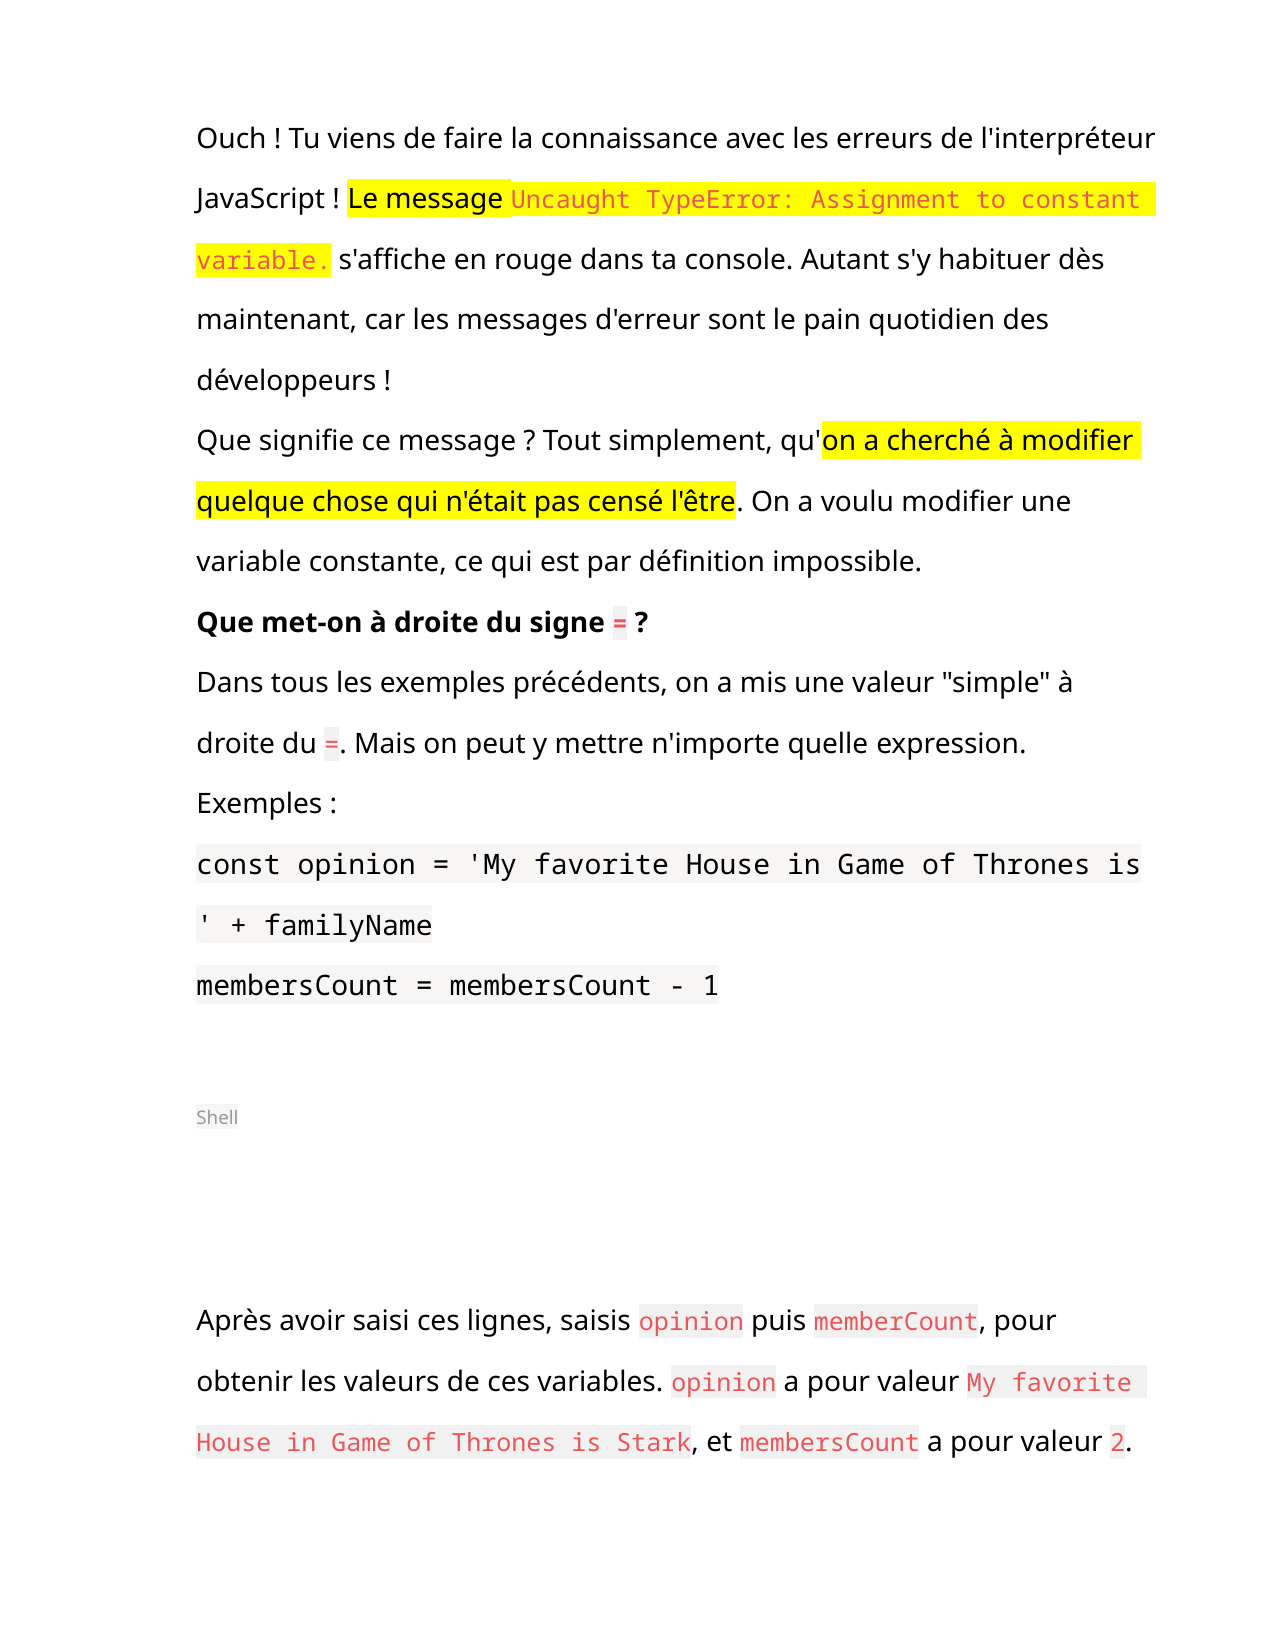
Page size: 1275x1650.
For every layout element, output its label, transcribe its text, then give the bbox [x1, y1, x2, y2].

text Ouch ! Tu viens de faire la connaissance avec les erreurs de l'interpréteur JavaScript ! Le message Uncaught TypeError: Assignment to constant variable. s'affiche en rouge dans ta console. Autant s'y habituer dès maintenant, car les messages d'erreur sont le pain quotidien des développeurs ! [196, 118, 1157, 398]
text Dans tous les exemples précédents, on a mis une valeur "simple" à droite du =. Mais on peut y mettre n'importe quelle expression. Exemples : [196, 663, 1157, 822]
text Que met-on à droite du signe = ? [196, 602, 1157, 641]
text Shell [196, 1104, 1157, 1129]
text membersCount = membersCount - 1 [196, 965, 1157, 1004]
text const opinion = 'My favorite House in Game of Thrones is ' + familyName [196, 844, 1157, 943]
text Que signifie ce message ? Tout simplement, qu'on a cherché à modifier quelque chose qui n'était pas censé l'être. On a voulu modifier une variable constante, ce qui est par définition impossible. [196, 421, 1157, 580]
text Après avoir saisi ces lignes, saisis opinion puis memberCount, pour obtenir les valeurs de ces variables. opinion a pour valeur My favorite House in Game of Thrones is Stark, et membersCount a pour valeur 2. [196, 1301, 1157, 1460]
